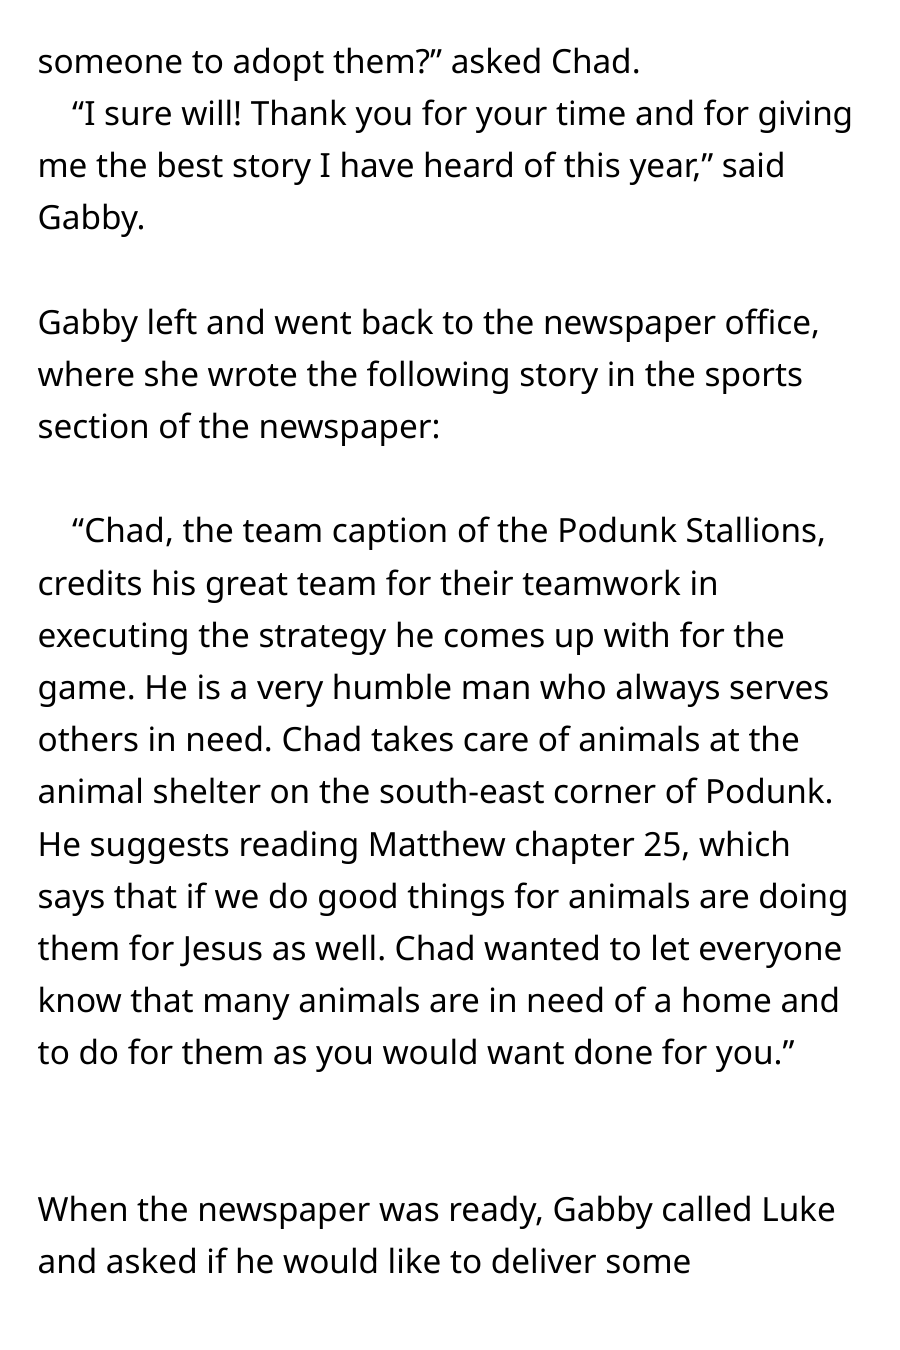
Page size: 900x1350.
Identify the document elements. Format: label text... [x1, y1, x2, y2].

text someone to adopt them?” asked Chad. “I sure will! Thank you for your time and for giving me the best story I have heard of this year,” said Gabby. Gabby left and went back to the newspaper office, where she wrote the following story in the sports section of the newspaper: “Chad, the team caption of the Podunk Stallions, credits his great team for their teamwork in executing the strategy he comes up with for the game. He is a very humble man who always serves others in need. Chad takes care of animals at the animal shelter on the south-east corner of Podunk. He suggests reading Matthew chapter 25, which says that if we do good things for animals are doing them for Jesus as well. Chad wanted to let everyone know that many animals are in need of a home and to do for them as you would want done for you.” When the newspaper was ready, Gabby called Luke and asked if he would like to deliver some [37, 37, 862, 1283]
